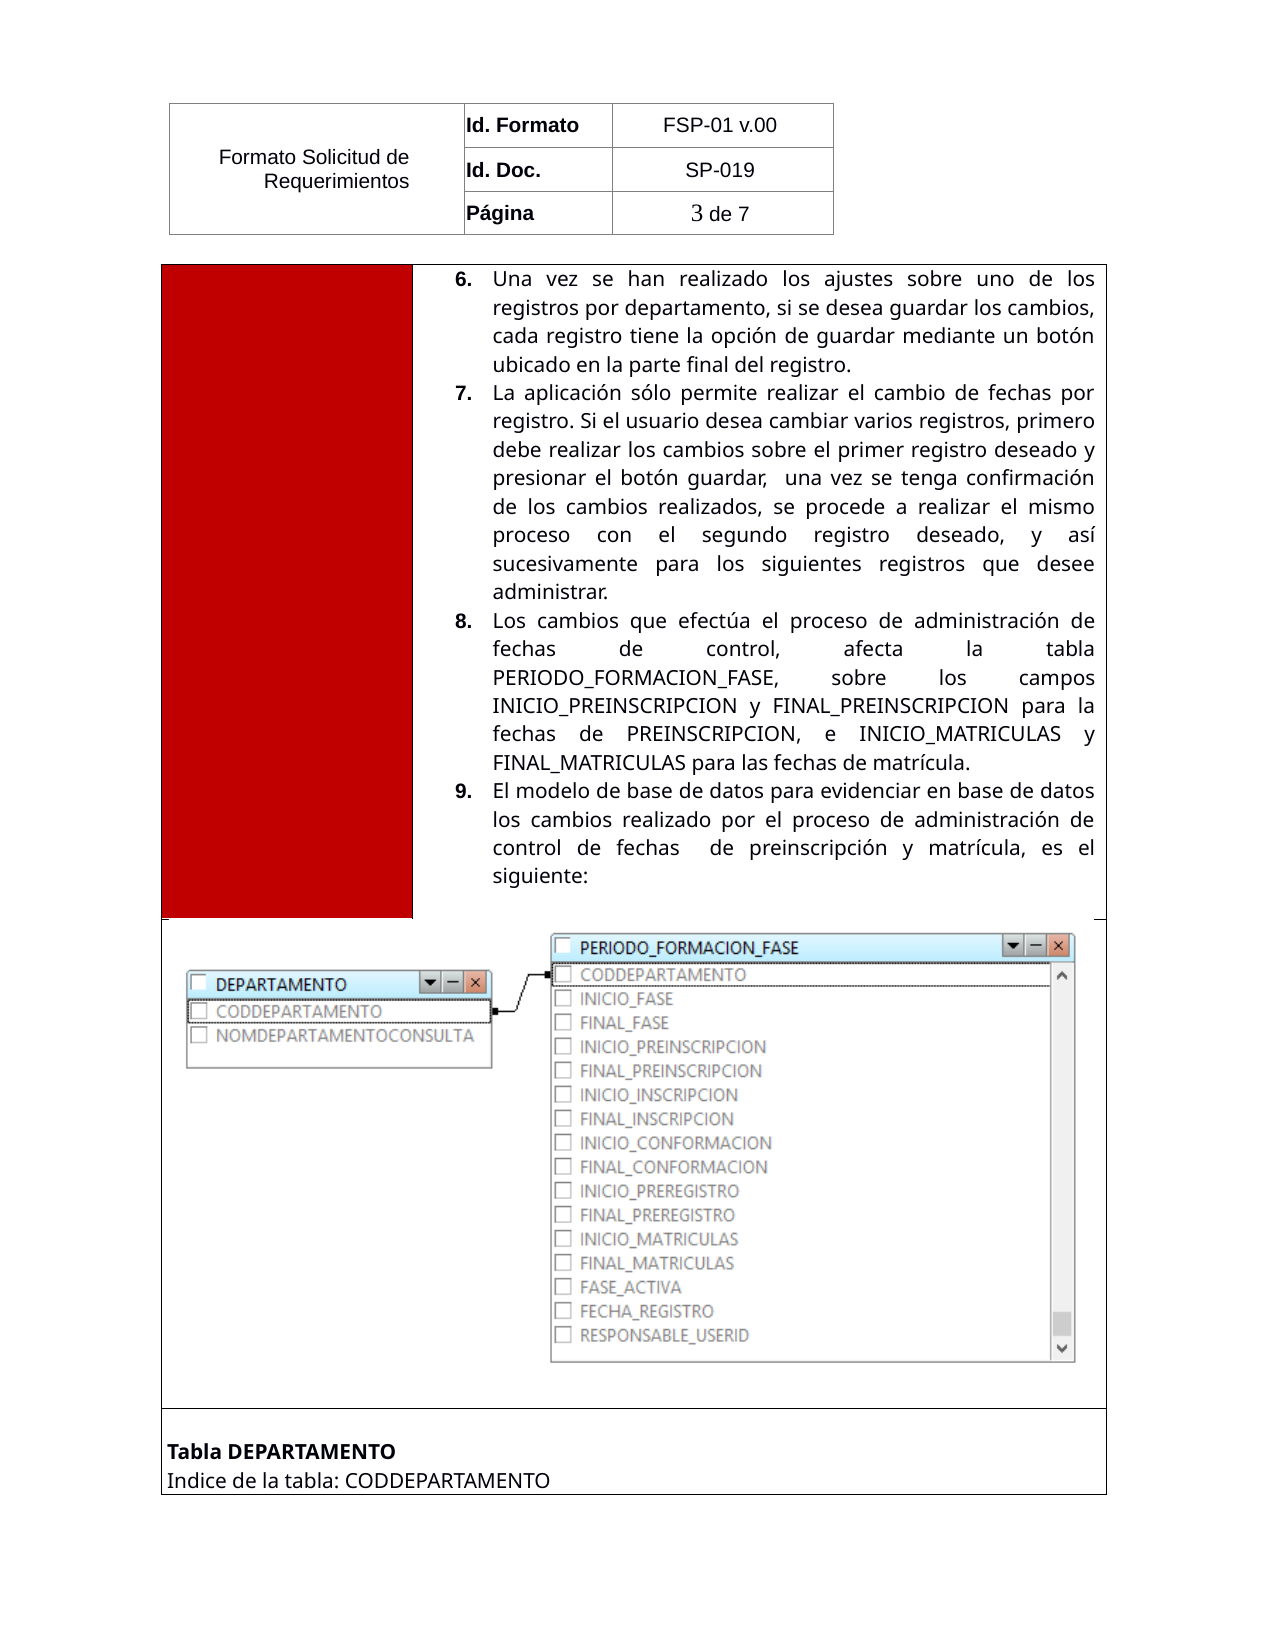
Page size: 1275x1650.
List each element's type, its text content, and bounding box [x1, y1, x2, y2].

picture [168, 919, 1094, 1380]
table_cell [162, 920, 1106, 1408]
table_cell P-001 | Administración Control de Fechas de Preinscripción y Matrículas Ingresar al sistema con un usuario de la Unidad. Seleccionar una Convocatoria. Seleccionar la opción de Menú “Configuración” → “Control de Fechas por Departamento” El proceso de administración de fechas por departamento, permite la opción de filtrar el resultado por el departamento seleccionado. Al momento de realizar el proceso de actualización de fechas de preinscripción o matrículas, el sistema debe realizar las siguientes validaciones: Validaciones para fechas de control preinscripción La fecha de inicio del proceso de preinscripción debe ser mayor o igual a la fecha actual. La fecha de inicio del proceso de preinscripción debe ser menor o igual a la fecha de fin del proceso de preinscripción. La fecha de fin del proceso de preinscripción debe ser mayor o igual a la fecha actual. La fecha de fin del proceso de preinscripción debe ser mayor o igual a la fecha de inicio del proceso de preinscripción. La fecha de fin del proceso de preinscripción debe ser menor o igual a la fecha de fin del proceso de matrículas. Validaciones para fechas de control matrículas La fecha de inicio del proceso de matrículas debe ser mayor o igual a la fecha actual. La fecha de inicio del proceso de matrículas debe ser menor o igual a la fecha de fin del proceso de matrículas. La fecha de inicio del proceso de matrículas debe ser mayor o igual a la fecha de inicio de del proceso de preinscripción. La fecha de fin del proceso de matrículas debe ser mayor o igual a la fecha de actual. La fecha de fin del proceso de matrículas debe ser mayor o igual a la fecha de inicio del proceso de matrículas. La fecha de fin del proceso de matrículas debe ser menor o igual a la fecha de fin del proceso de matrículas. Una vez se han realizado los ajustes sobre uno de los registros por departamento, si se desea guardar los cambios, cada registro tiene la opción de guardar mediante un botón ubicado en la parte final del registro. La aplicación sólo permite realizar el cambio de fechas por registro. Si el usuario desea cambiar varios registros, primero debe realizar los cambios sobre el primer registro deseado y presionar el botón guardar, una vez se tenga confirmación de los cambios realizados, se procede a realizar el mismo proceso con el segundo registro deseado, y así sucesivamente para los siguientes registros que desee administrar. Los cambios que efectúa el proceso de administración de fechas de control, afecta la tabla PERIODO_FORMACION_FASE, sobre los campos INICIO_PREINSCRIPCION y FINAL_PREINSCRIPCION para la fechas de PREINSCRIPCION, e INICIO_MATRICULAS y FINAL_MATRICULAS para las fechas de matrícula. El modelo de base de datos para evidenciar en base de datos los cambios realizado por el proceso de administración de control de fechas de preinscripción y matrícula, es el siguiente: [413, 265, 1106, 918]
table_cell Tabla DEPARTAMENTO Indice de la tabla: CODDEPARTAMENTO [162, 1409, 1106, 1494]
table_cell [162, 265, 412, 918]
